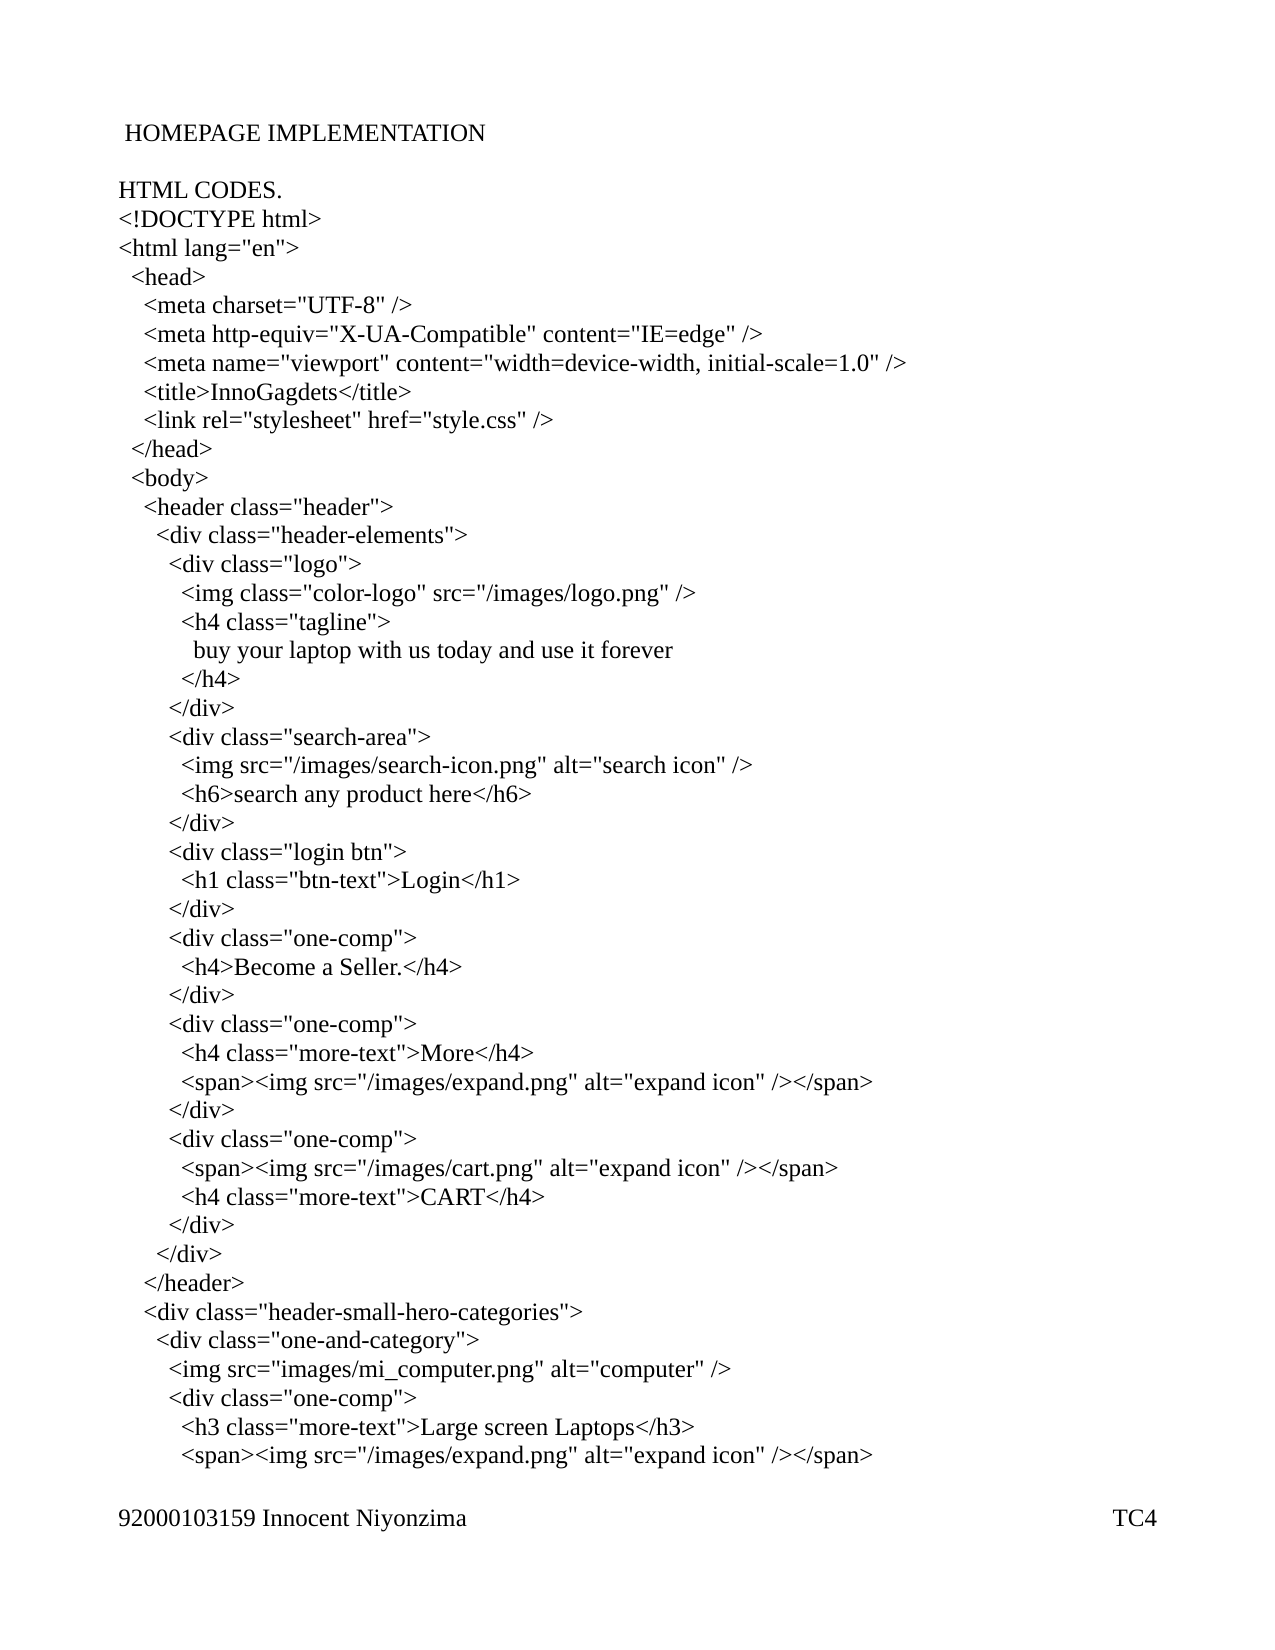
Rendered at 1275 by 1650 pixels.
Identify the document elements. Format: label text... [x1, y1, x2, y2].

text <!DOCTYPE html> [118, 204, 1157, 233]
text <h1 class="btn-text">Login</h1> [118, 866, 1157, 894]
text <div class="header-small-hero-categories"> [118, 1297, 1157, 1326]
text <span><img src="/images/cart.png" alt="expand icon" /></span> [118, 1153, 1157, 1182]
text HOMEPAGE IMPLEMENTATION [118, 118, 1157, 147]
text <div class="login btn"> [118, 837, 1157, 866]
text <h4 class="more-text">CART</h4> [118, 1182, 1157, 1211]
text <header class="header"> [118, 492, 1157, 521]
text <div class="one-comp"> [118, 1383, 1157, 1412]
text <span><img src="/images/expand.png" alt="expand icon" /></span> [118, 1067, 1157, 1096]
text <meta charset="UTF-8" /> [118, 291, 1157, 319]
text <div class="one-comp"> [118, 923, 1157, 952]
text </div> [118, 693, 1157, 722]
text <h4 class="tagline"> [118, 607, 1157, 636]
text <meta http-equiv="X-UA-Compatible" content="IE=edge" /> [118, 319, 1157, 348]
text <meta name="viewport" content="width=device-width, initial-scale=1.0" /> [118, 348, 1157, 377]
text </header> [118, 1268, 1157, 1297]
text </div> [118, 1211, 1157, 1239]
text </div> [118, 1096, 1157, 1124]
text <head> [118, 262, 1157, 291]
text <img src="images/mi_computer.png" alt="computer" /> [118, 1354, 1157, 1383]
text <h3 class="more-text">Large screen Laptops</h3> [118, 1412, 1157, 1441]
text </div> [118, 981, 1157, 1009]
text <div class="one-comp"> [118, 1009, 1157, 1038]
text <div class="one-comp"> [118, 1124, 1157, 1153]
text <title>InnoGagdets</title> [118, 377, 1157, 406]
text <h6>search any product here</h6> [118, 779, 1157, 808]
text buy your laptop with us today and use it forever [118, 636, 1157, 664]
text <html lang="en"> [118, 233, 1157, 262]
text </div> [118, 894, 1157, 923]
text <h4>Become a Seller.</h4> [118, 952, 1157, 981]
text <div class="one-and-category"> [118, 1326, 1157, 1354]
text <div class="logo"> [118, 549, 1157, 578]
text HTML CODES. [118, 176, 1157, 204]
text <div class="header-elements"> [118, 521, 1157, 549]
text <div class="search-area"> [118, 722, 1157, 751]
text </h4> [118, 664, 1157, 693]
text <img src="/images/search-icon.png" alt="search icon" /> [118, 751, 1157, 779]
text </div> [118, 1239, 1157, 1268]
text <link rel="stylesheet" href="style.css" /> [118, 406, 1157, 434]
text <body> [118, 463, 1157, 492]
text <span><img src="/images/expand.png" alt="expand icon" /></span> [118, 1441, 1157, 1469]
text </head> [118, 434, 1157, 463]
text </div> [118, 808, 1157, 837]
text <h4 class="more-text">More</h4> [118, 1038, 1157, 1067]
text <img class="color-logo" src="/images/logo.png" /> [118, 578, 1157, 607]
